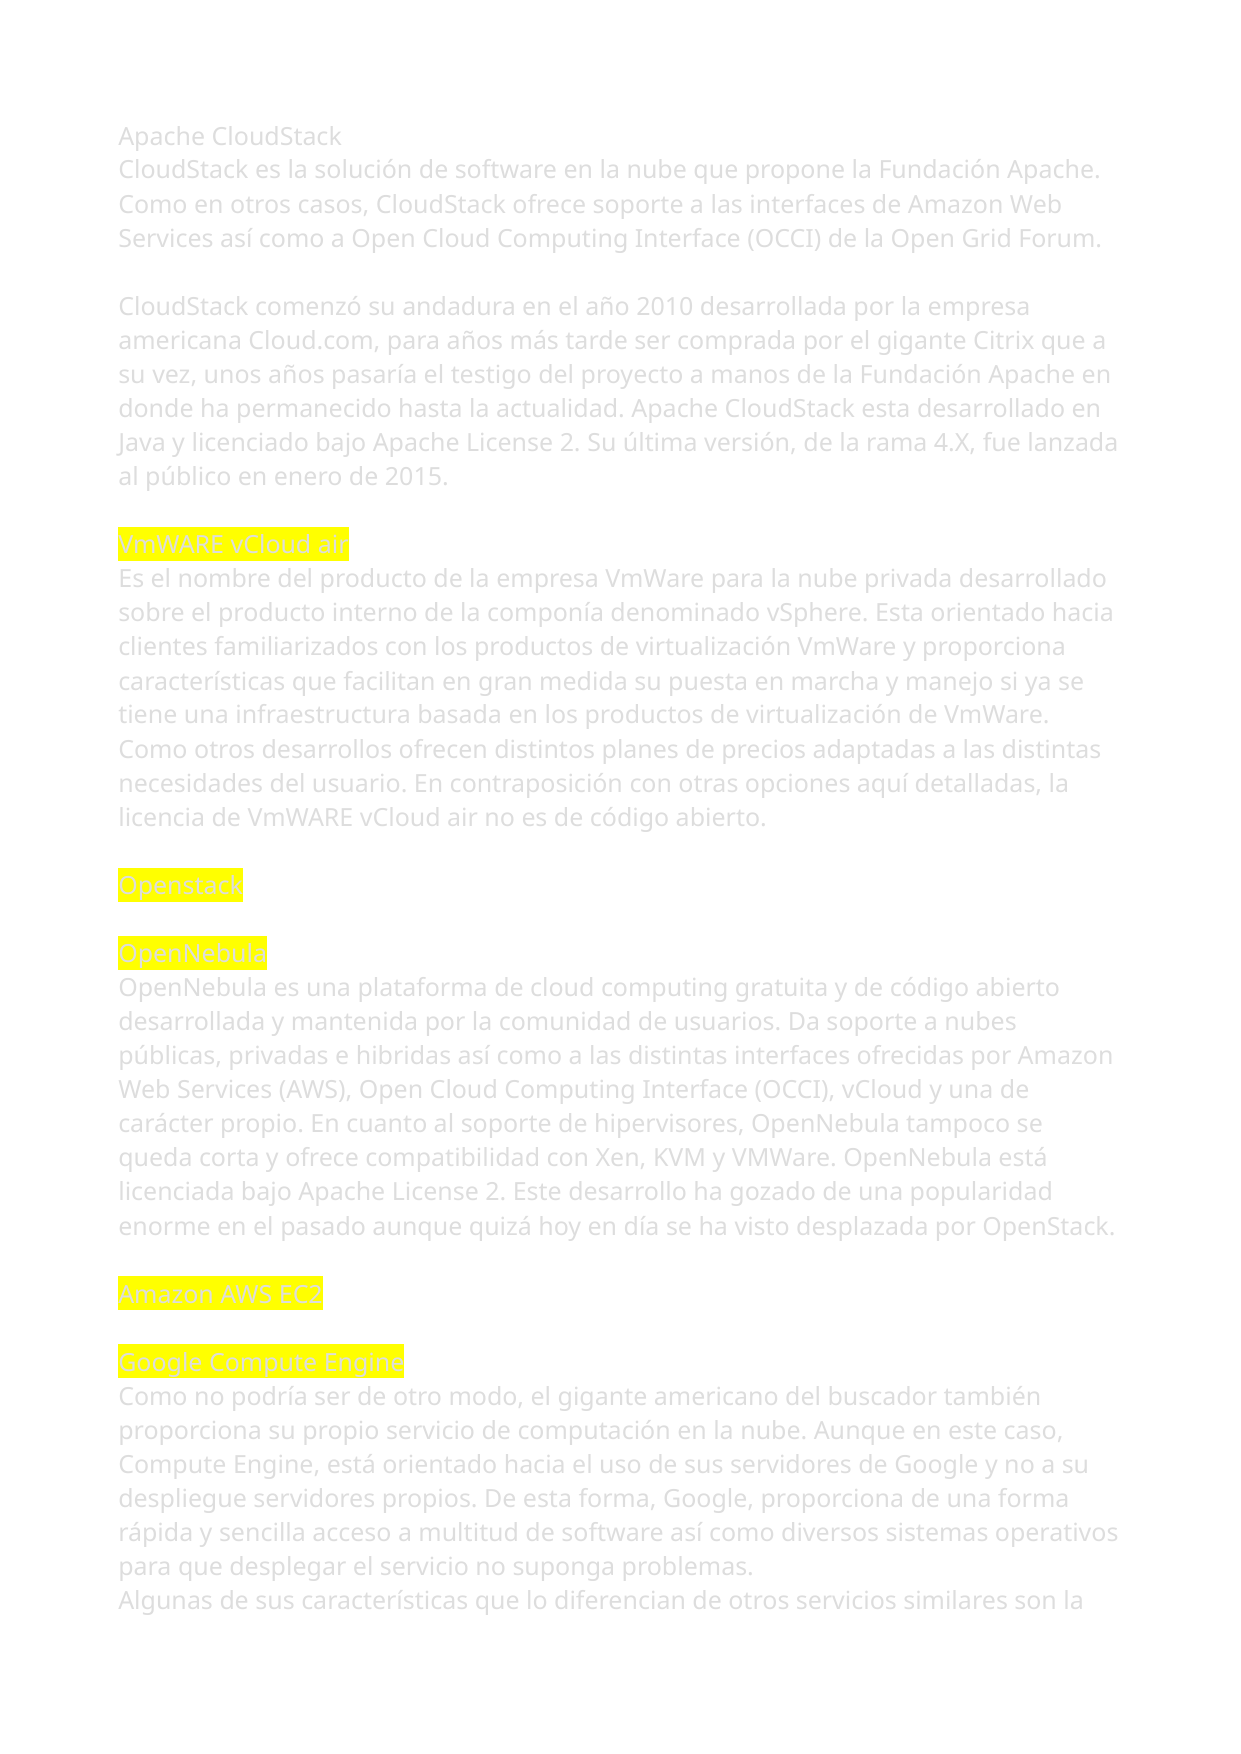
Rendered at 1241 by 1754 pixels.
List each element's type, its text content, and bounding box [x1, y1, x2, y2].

text OpenNebula es una plataforma de cloud computing gratuita y de código abierto desarrollada y mantenida por la comunidad de usuarios. Da soporte a nubes públicas, privadas e hibridas así como a las distintas interfaces ofrecidas por Amazon Web Services (AWS), Open Cloud Computing Interface (OCCI), vCloud y una de carácter propio. En cuanto al soporte de hipervisores, OpenNebula tampoco se queda corta y ofrece compatibilidad con Xen, KVM y VMWare. OpenNebula está licenciada bajo Apache License 2. Este desarrollo ha gozado de una popularidad enorme en el pasado aunque quizá hoy en día se ha visto desplazada por OpenStack. [118, 970, 1122, 1242]
text Apache CloudStack [118, 118, 1122, 152]
text Amazon AWS EC2 [118, 1276, 1122, 1310]
text CloudStack es la solución de software en la nube que propone la Fundación Apache. Como en otros casos, CloudStack ofrece soporte a las interfaces de Amazon Web Services así como a Open Cloud Computing Interface (OCCI) de la Open Grid Forum. [118, 152, 1122, 254]
text CloudStack comenzó su andadura en el año 2010 desarrollada por la empresa americana Cloud.com, para años más tarde ser comprada por el gigante Citrix que a su vez, unos años pasaría el testigo del proyecto a manos de la Fundación Apache en donde ha permanecido hasta la actualidad. Apache CloudStack esta desarrollado en Java y licenciado bajo Apache License 2. Su última versión, de la rama 4.X, fue lanzada al público en enero de 2015. [118, 288, 1122, 493]
text Openstack [118, 867, 1122, 902]
text VmWARE vCloud air [118, 527, 1122, 561]
text Como no podría ser de otro modo, el gigante americano del buscador también proporciona su propio servicio de computación en la nube. Aunque en este caso, Compute Engine, está orientado hacia el uso de sus servidores de Google y no a su despliegue servidores propios. De esta forma, Google, proporciona de una forma rápida y sencilla acceso a multitud de software así como diversos sistemas operativos para que desplegar el servicio no suponga problemas. [118, 1378, 1122, 1583]
text Google Compute Engine [118, 1344, 1122, 1378]
text Es el nombre del producto de la empresa VmWare para la nube privada desarrollado sobre el producto interno de la componía denominado vSphere. Esta orientado hacia clientes familiarizados con los productos de virtualización VmWare y proporciona características que facilitan en gran medida su puesta en marcha y manejo si ya se tiene una infraestructura basada en los productos de virtualización de VmWare. Como otros desarrollos ofrecen distintos planes de precios adaptadas a las distintas necesidades del usuario. En contraposición con otras opciones aquí detalladas, la licencia de VmWARE vCloud air no es de código abierto. [118, 561, 1122, 833]
text Algunas de sus características que lo diferencian de otros servicios similares son la [118, 1583, 1122, 1617]
text OpenNebula [118, 936, 1122, 970]
